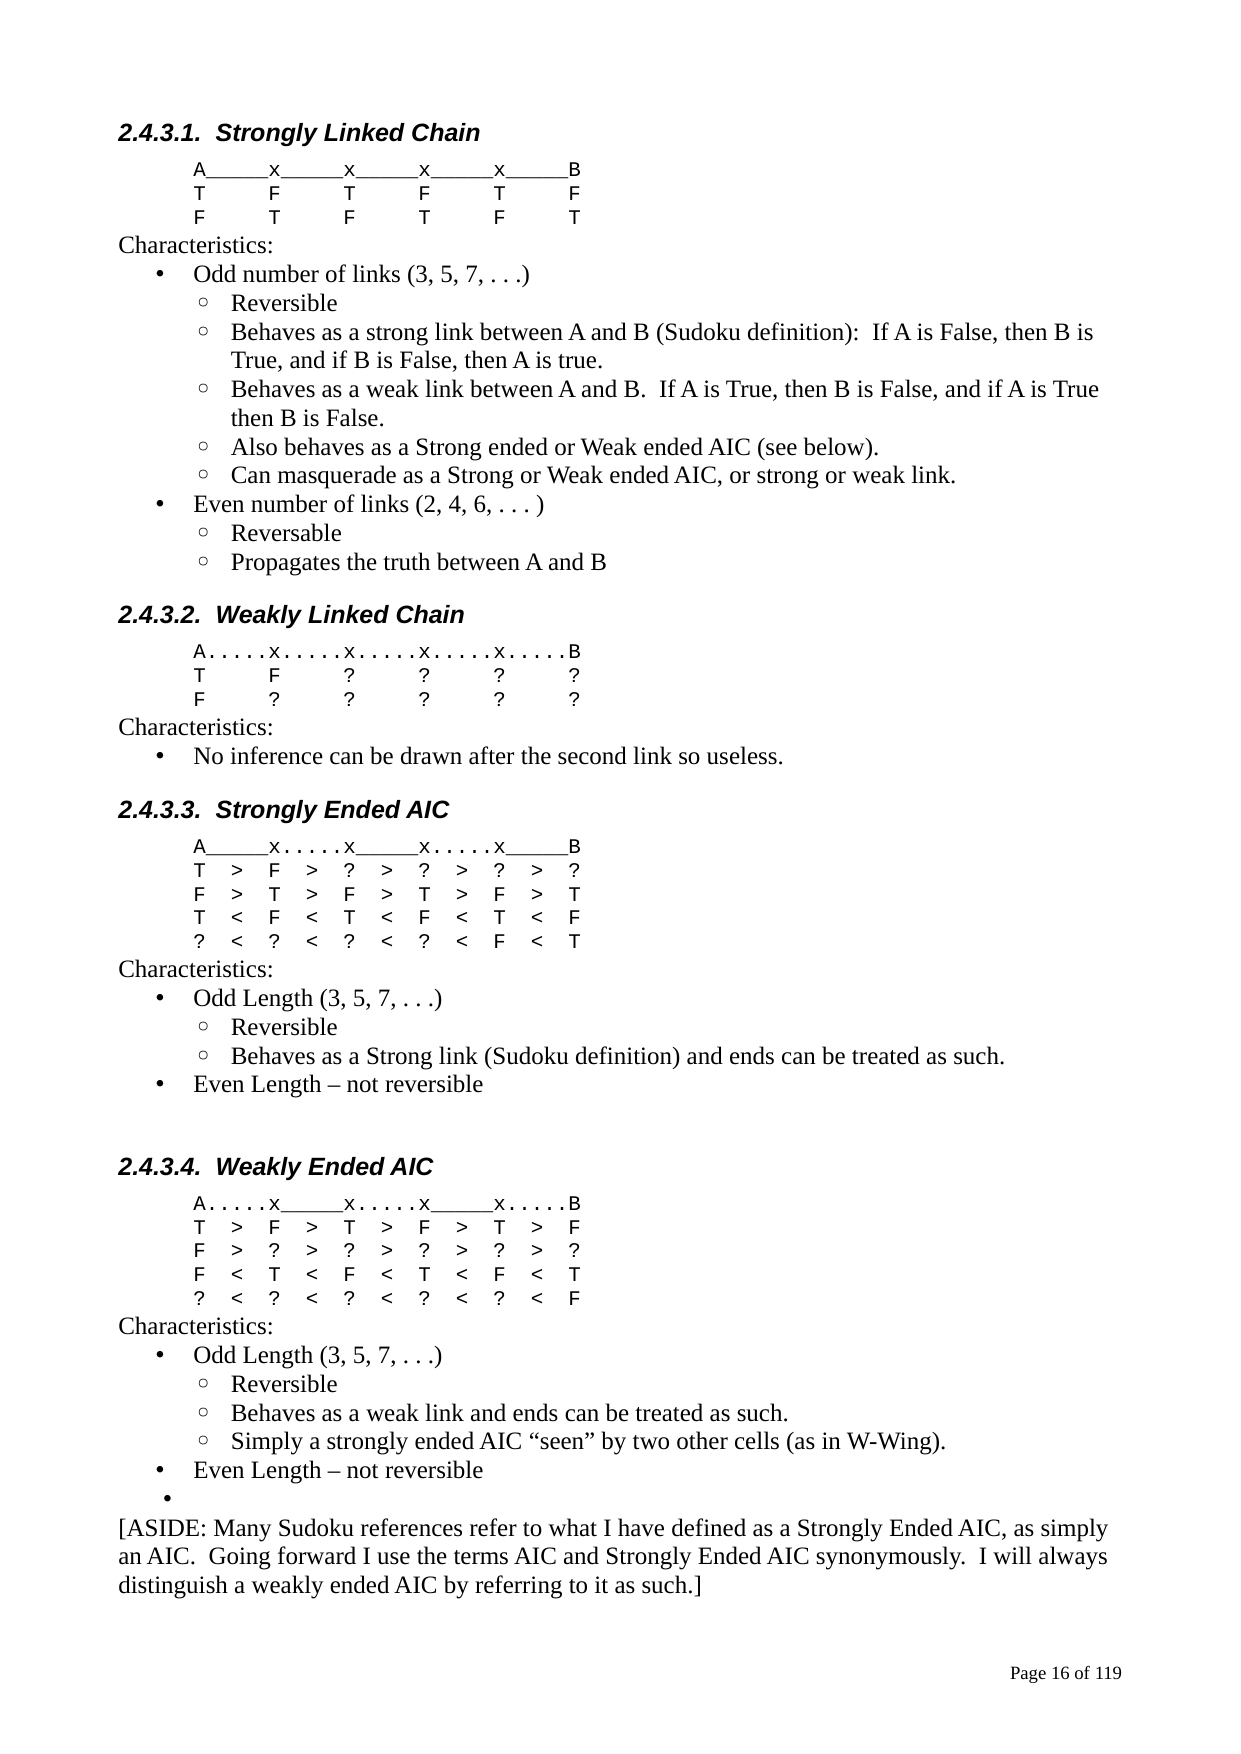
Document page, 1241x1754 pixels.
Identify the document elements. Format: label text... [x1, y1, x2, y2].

text F ? ? ? ? ? [118, 689, 1122, 712]
text F > ? > ? > ? > ? > ? [118, 1241, 1122, 1264]
subtitle Strongly Ended AIC [118, 795, 1122, 824]
text F T F T F T [118, 207, 1122, 230]
text T > F > T > F > T > F [118, 1217, 1122, 1241]
text A.....x_____x.....x_____x.....B [118, 1193, 1122, 1217]
list Odd Length (3, 5, 7, . . .) [156, 1340, 1122, 1369]
text A.....x.....x.....x.....x.....B [118, 642, 1122, 665]
subtitle Strongly Linked Chain [118, 118, 1122, 147]
list Odd number of links (3, 5, 7, . . .) [156, 259, 1122, 288]
list Behaves as a weak link and ends can be treated as such. [193, 1398, 1122, 1426]
text Characteristics: [118, 712, 1122, 741]
list Behaves as a weak link between A and B. If A is True, then B is False, and if A is True then B is False. [193, 374, 1122, 432]
list Reversible [193, 1369, 1122, 1398]
text A_____x_____x_____x_____x_____B [118, 159, 1122, 183]
subtitle Weakly Ended AIC [118, 1152, 1122, 1181]
text Characteristics: [118, 1311, 1122, 1340]
text A_____x.....x_____x.....x_____B [118, 836, 1122, 860]
text F < T < F < T < F < T [118, 1264, 1122, 1288]
list No inference can be drawn after the second link so useless. [156, 741, 1122, 770]
list Can masquerade as a Strong or Weak ended AIC, or strong or weak link. [193, 460, 1122, 489]
text T > F > ? > ? > ? > ? [118, 860, 1122, 883]
text [ASIDE: Many Sudoku references refer to what I have defined as a Strongly Ended AIC, as simply an AIC. Going forward I use the terms AIC and Strongly Ended AIC synonymously. I will always distinguish a weakly ended AIC by referring to it as such.] [118, 1513, 1122, 1599]
list Even Length – not reversible [156, 1455, 1122, 1484]
text Characteristics: [118, 230, 1122, 259]
text T F ? ? ? ? [118, 665, 1122, 689]
text ? < ? < ? < ? < ? < F [118, 1288, 1122, 1311]
list Even Length – not reversible [156, 1069, 1122, 1098]
list Even number of links (2, 4, 6, . . . ) [156, 489, 1122, 518]
list Reversible [193, 288, 1122, 317]
list Simply a strongly ended AIC “seen” by two other cells (as in W-Wing). [193, 1426, 1122, 1455]
list Reversable [193, 518, 1122, 547]
list Behaves as a Strong link (Sudoku definition) and ends can be treated as such. [193, 1041, 1122, 1069]
text T < F < T < F < T < F [118, 907, 1122, 931]
text ? < ? < ? < ? < F < T [118, 931, 1122, 954]
subtitle Weakly Linked Chain [118, 600, 1122, 629]
text Characteristics: [118, 954, 1122, 983]
text T F T F T F [118, 183, 1122, 207]
list Odd Length (3, 5, 7, . . .) [156, 983, 1122, 1012]
list Behaves as a strong link between A and B (Sudoku definition): If A is False, then B is True, and if B is False, then A is true. [193, 317, 1122, 374]
list Propagates the truth between A and B [193, 547, 1122, 575]
list Also behaves as a Strong ended or Weak ended AIC (see below). [193, 432, 1122, 460]
text F > T > F > T > F > T [118, 883, 1122, 907]
list Reversible [193, 1012, 1122, 1041]
